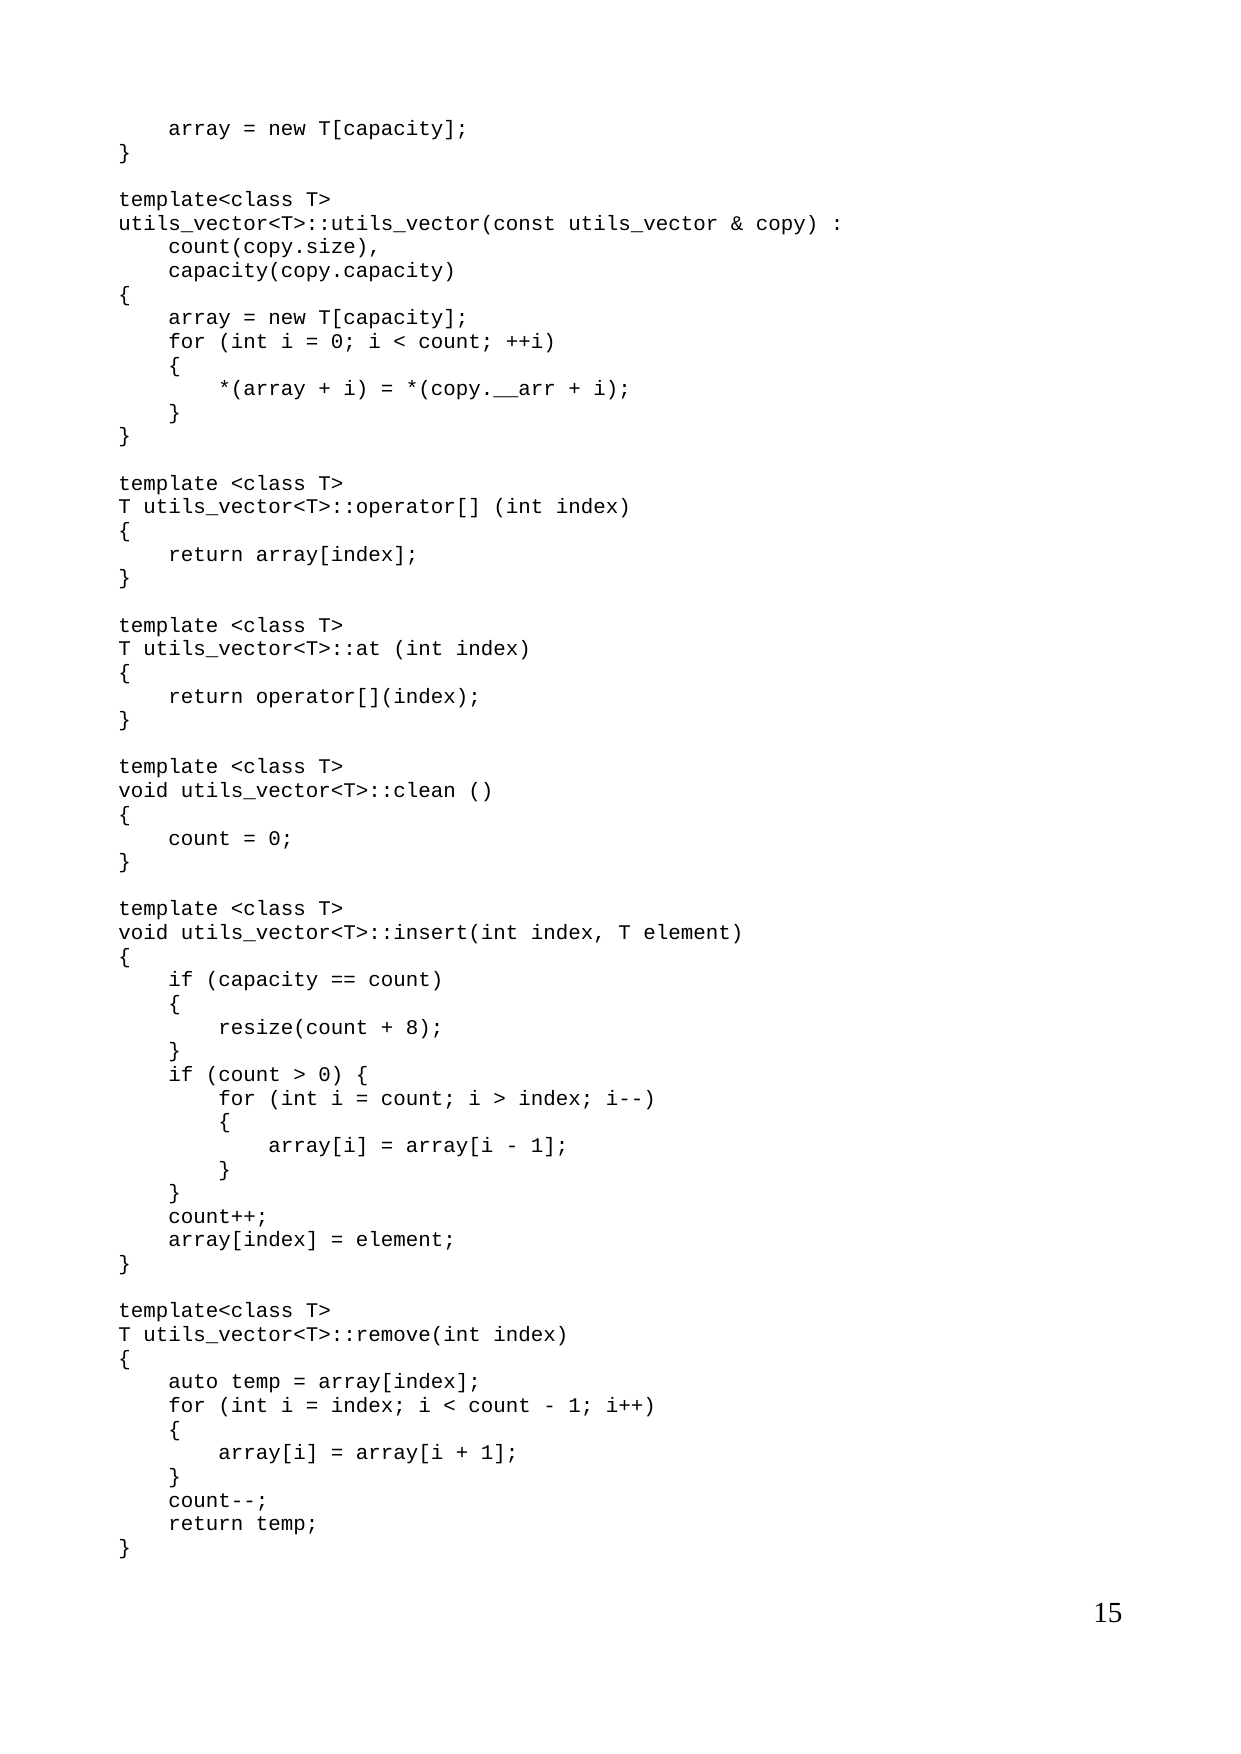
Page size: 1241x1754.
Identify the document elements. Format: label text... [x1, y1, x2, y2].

text *(array + i) = *(copy.__arr + i); [118, 378, 1122, 402]
text } [118, 1040, 1122, 1064]
text { [118, 993, 1122, 1017]
text } [118, 1466, 1122, 1489]
text { [118, 1348, 1122, 1371]
text { [118, 354, 1122, 378]
text array[i] = array[i + 1]; [118, 1442, 1122, 1466]
text } [118, 1182, 1122, 1206]
text template <class T> [118, 615, 1122, 638]
text } [118, 1537, 1122, 1561]
text for (int i = count; i > index; i--) [118, 1088, 1122, 1111]
text return operator[](index); [118, 686, 1122, 709]
text array = new T[capacity]; [118, 118, 1122, 142]
text } [118, 851, 1122, 875]
text } [118, 709, 1122, 733]
text if (count > 0) { [118, 1064, 1122, 1088]
text resize(count + 8); [118, 1017, 1122, 1040]
text auto temp = array[index]; [118, 1371, 1122, 1395]
text void utils_vector<T>::insert(int index, T element) [118, 922, 1122, 946]
text T utils_vector<T>::at (int index) [118, 638, 1122, 662]
text template <class T> [118, 473, 1122, 496]
text { [118, 284, 1122, 307]
text { [118, 520, 1122, 544]
text } [118, 402, 1122, 426]
text template<class T> [118, 189, 1122, 213]
text utils_vector<T>::utils_vector(const utils_vector & copy) : [118, 213, 1122, 236]
text { [118, 1111, 1122, 1135]
text count--; [118, 1489, 1122, 1513]
text template <class T> [118, 898, 1122, 922]
text template<class T> [118, 1300, 1122, 1324]
text { [118, 946, 1122, 969]
text return array[index]; [118, 544, 1122, 567]
text return temp; [118, 1513, 1122, 1537]
text } [118, 1253, 1122, 1277]
text if (capacity == count) [118, 969, 1122, 993]
text { [118, 1419, 1122, 1442]
text array[i] = array[i - 1]; [118, 1135, 1122, 1158]
text for (int i = index; i < count - 1; i++) [118, 1395, 1122, 1419]
text template <class T> [118, 757, 1122, 780]
text T utils_vector<T>::operator[] (int index) [118, 496, 1122, 520]
text void utils_vector<T>::clean () [118, 780, 1122, 804]
text array = new T[capacity]; [118, 307, 1122, 331]
text { [118, 662, 1122, 686]
text for (int i = 0; i < count; ++i) [118, 331, 1122, 354]
text array[index] = element; [118, 1229, 1122, 1253]
text capacity(copy.capacity) [118, 260, 1122, 284]
text count(copy.size), [118, 236, 1122, 260]
text } [118, 426, 1122, 449]
text } [118, 567, 1122, 591]
text { [118, 804, 1122, 827]
text } [118, 1158, 1122, 1182]
text count = 0; [118, 827, 1122, 851]
text } [118, 142, 1122, 165]
text count++; [118, 1206, 1122, 1229]
text T utils_vector<T>::remove(int index) [118, 1324, 1122, 1348]
